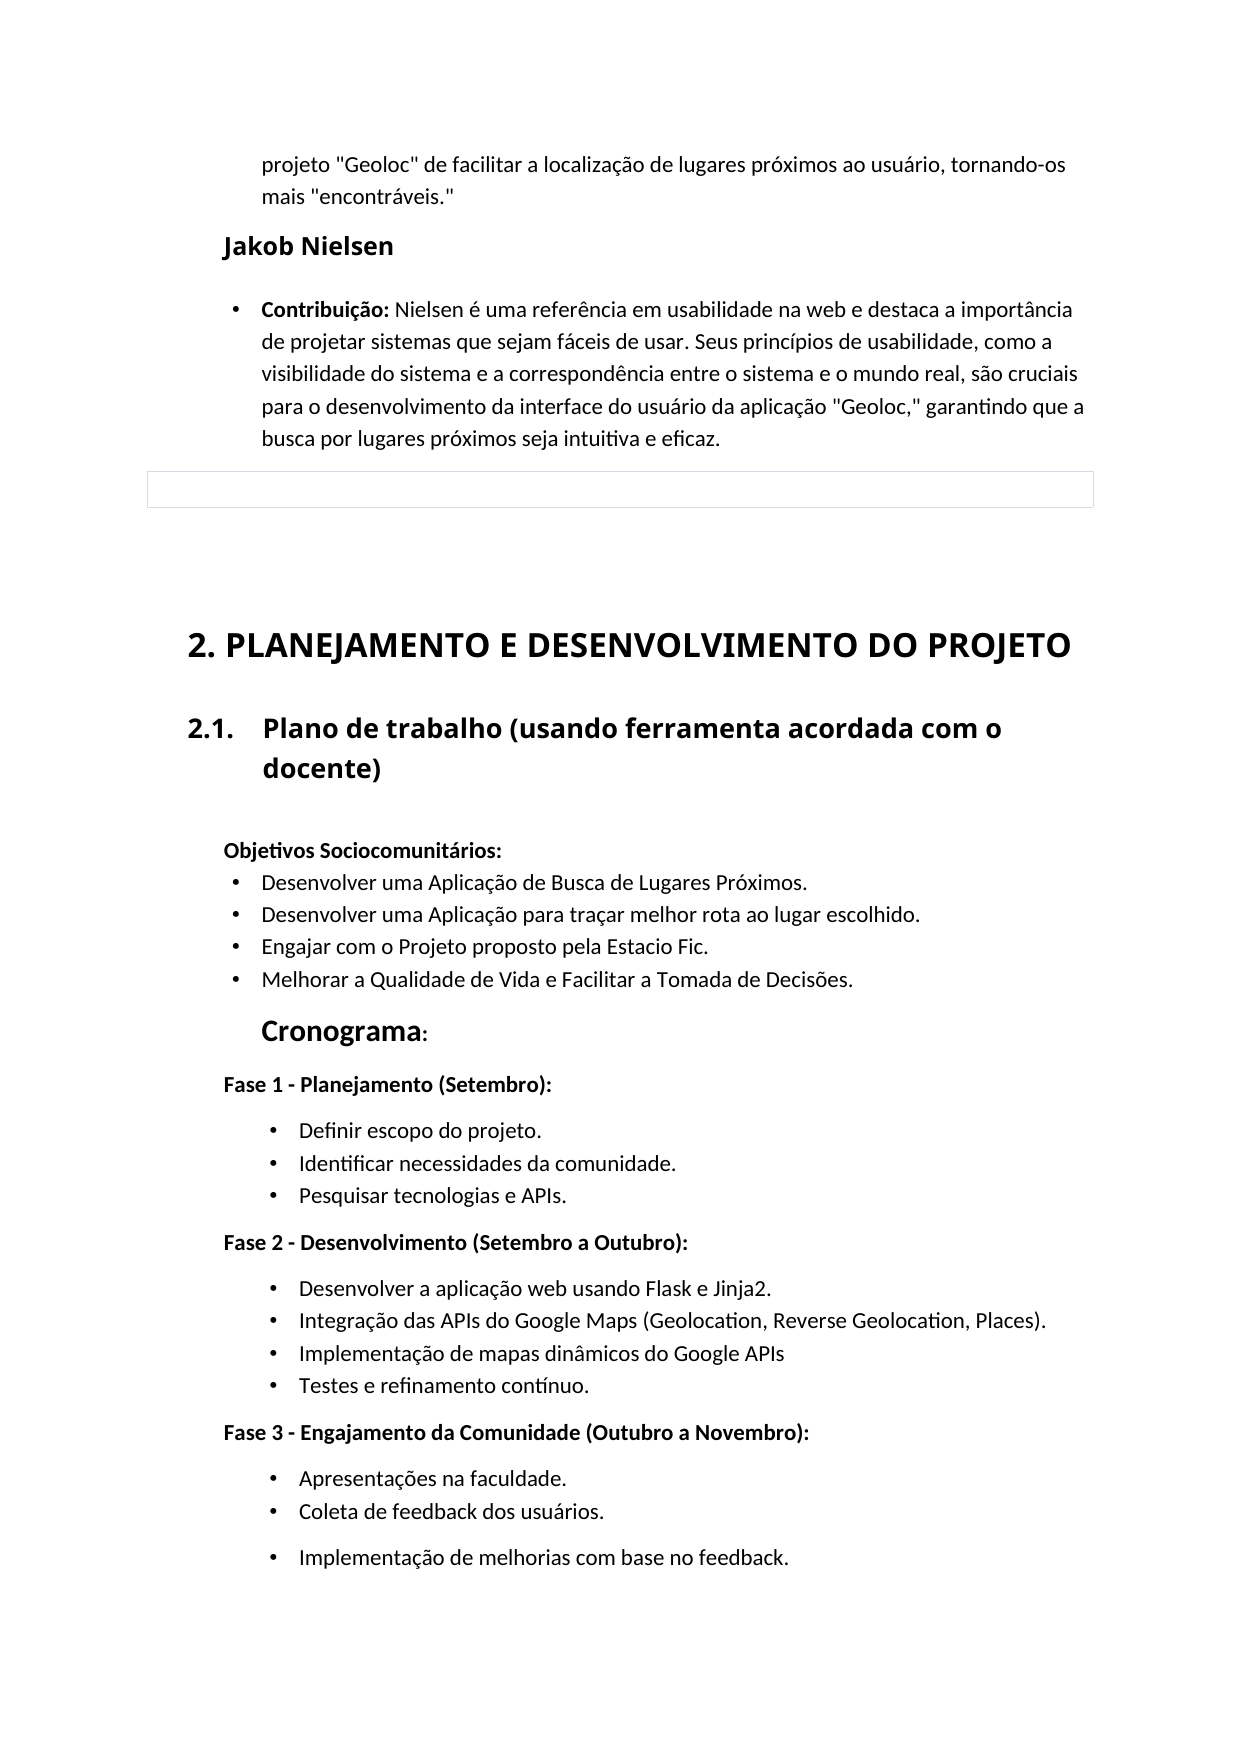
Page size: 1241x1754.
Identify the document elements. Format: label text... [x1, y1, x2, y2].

list projeto "Geoloc" de facilitar a localização de lugares próximos ao usuário, tornando-os mais "encontráveis." [232, 150, 1090, 210]
list Engajar com o Projeto proposto pela Estacio Fic. [232, 932, 1090, 961]
subtitle Plano de trabalho (usando ferramenta acordada com o docente) [187, 709, 1090, 786]
subtitle PLANEJAMENTO E DESENVOLVIMENTO DO PROJETO [187, 621, 1090, 667]
subtitle Jakob Nielsen [150, 229, 1090, 263]
list Desenvolver uma Aplicação para traçar melhor rota ao lugar escolhido. [232, 900, 1090, 928]
list Implementação de mapas dinâmicos do Google APIs [269, 1339, 1090, 1367]
list Testes e refinamento contínuo. [269, 1371, 1090, 1399]
list Pesquisar tecnologias e APIs. [269, 1181, 1090, 1209]
list Desenvolver a aplicação web usando Flask e Jinja2. [269, 1274, 1090, 1302]
list Desenvolver uma Aplicação de Busca de Lugares Próximos. [232, 868, 1090, 896]
list Integração das APIs do Google Maps (Geolocation, Reverse Geolocation, Places). [269, 1307, 1090, 1335]
text Fase 3 - Engajamento da Comunidade (Outubro a Novembro): [150, 1418, 1090, 1446]
list Identificar necessidades da comunidade. [269, 1149, 1090, 1177]
text Objetivos Sociocomunitários: [150, 836, 1090, 864]
list Implementação de melhorias com base no feedback. [269, 1543, 1090, 1572]
list Definir escopo do projeto. [269, 1117, 1090, 1144]
text Fase 2 - Desenvolvimento (Setembro a Outubro): [150, 1228, 1090, 1256]
list Cronograma: [232, 1011, 1090, 1049]
list Melhorar a Qualidade de Vida e Facilitar a Tomada de Decisões. [232, 965, 1090, 993]
list Contribuição: Nielsen é uma referência em usabilidade na web e destaca a importância de projetar sistemas que sejam fáceis de usar. Seus princípios de usabilidade, como a visibilidade do sistema e a correspondência entre o sistema e o mundo real, são cruciais para o desenvolvimento da interface do usuário da aplicação "Geoloc," garantindo que a busca por lugares próximos seja intuitiva e eficaz. [232, 295, 1090, 452]
list Apresentações na faculdade. [269, 1464, 1090, 1493]
list Coleta de feedback dos usuários. [269, 1497, 1090, 1525]
text Fase 1 - Planejamento (Setembro): [150, 1070, 1090, 1098]
